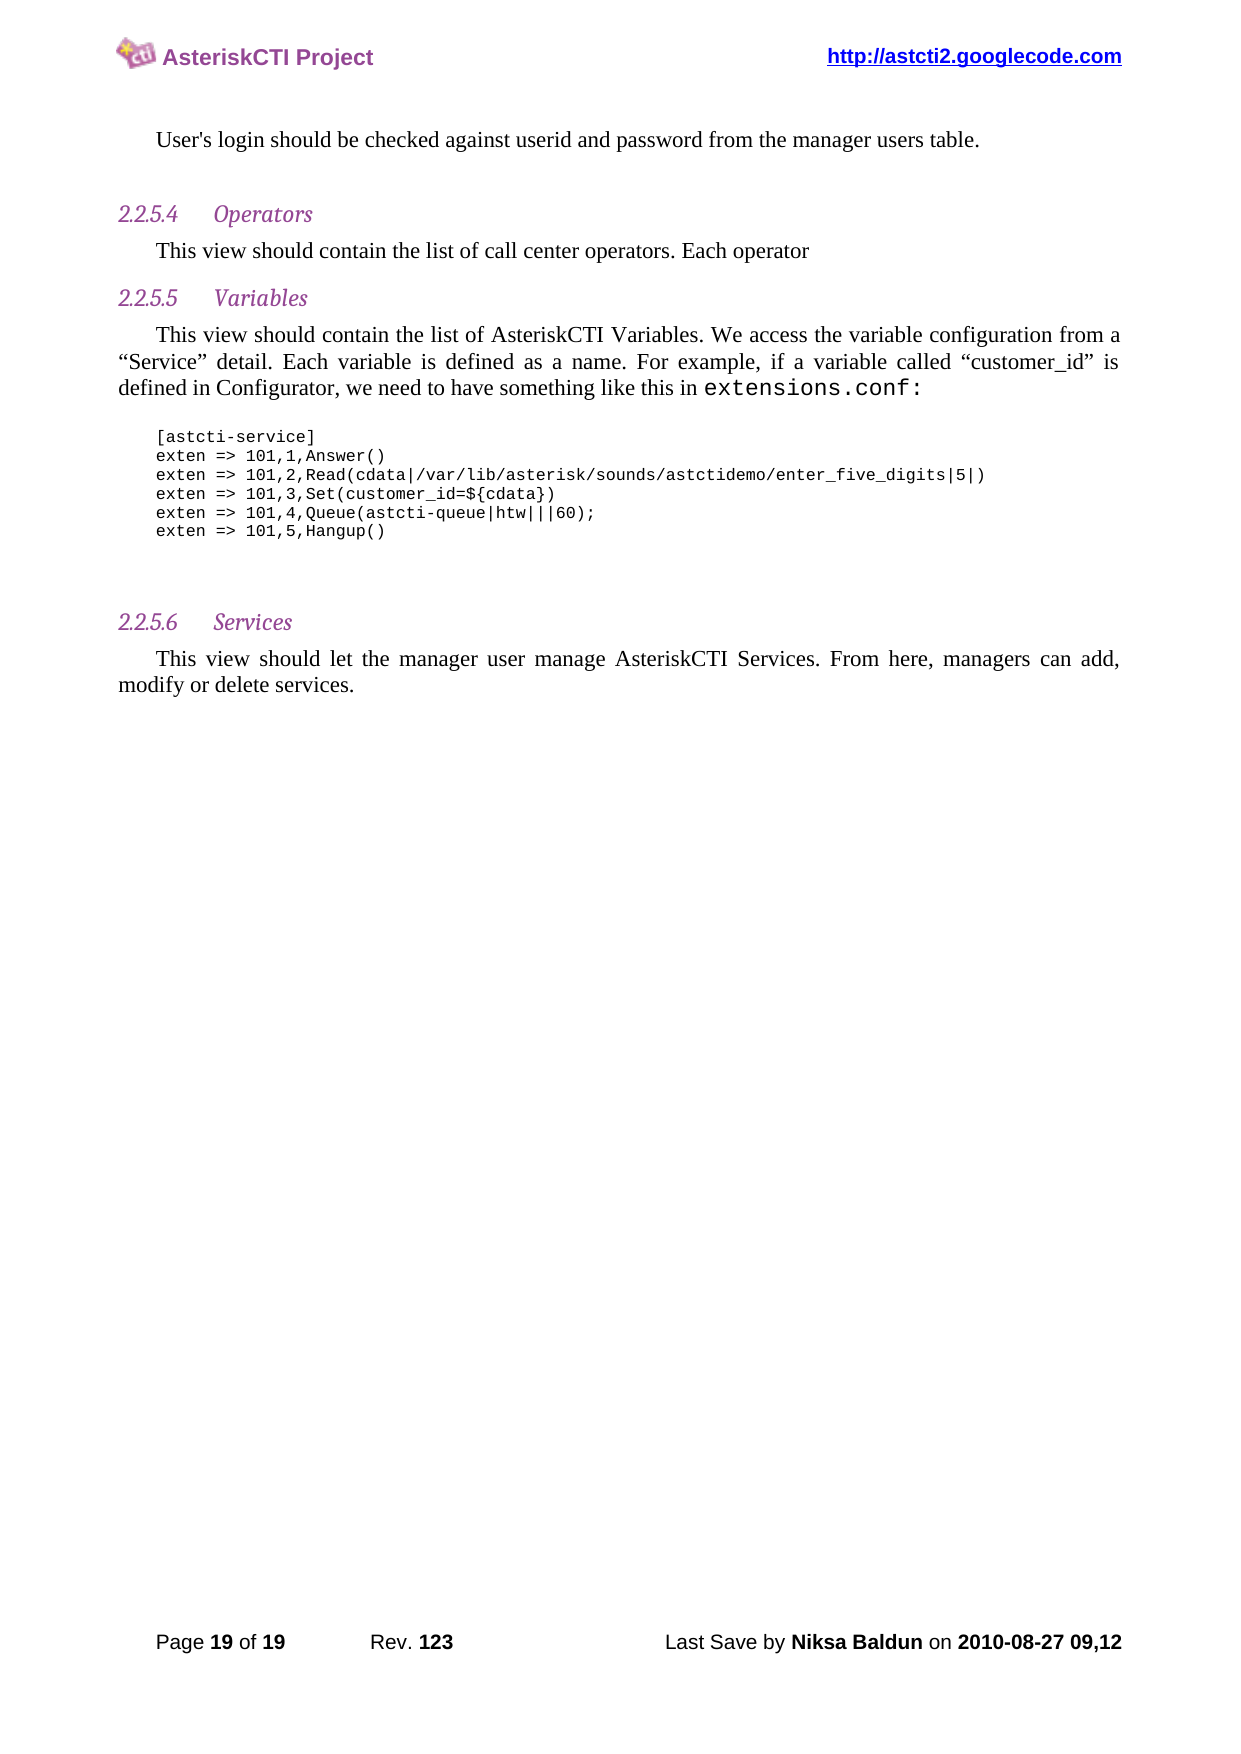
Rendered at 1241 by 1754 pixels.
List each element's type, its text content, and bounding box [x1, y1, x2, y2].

text exten => 101,1,Answer() [118, 448, 1122, 466]
text exten => 101,5,Hangup() [118, 523, 1122, 542]
subtitle Services [118, 608, 1122, 637]
text exten => 101,2,Read(cdata|/var/lib/asterisk/sounds/astctidemo/enter_five_digits|5|) [118, 466, 1122, 485]
picture [116, 34, 157, 74]
text This view should contain the list of call center operators. Each operator [118, 237, 1122, 263]
subtitle Operators [118, 200, 1122, 229]
text exten => 101,3,Set(customer_id=${cdata}) [118, 485, 1122, 504]
subtitle Variables [118, 284, 1122, 313]
text This view should let the manager user manage AsteriskCTI Services. From here, managers can add, modify or delete services. [118, 645, 1122, 698]
text exten => 101,4,Queue(astcti-queue|htw|||60); [118, 504, 1122, 523]
text User's login should be checked against userid and password from the manager users table. [118, 127, 1122, 153]
text [astcti-service] [118, 429, 1122, 448]
text This view should contain the list of AsteriskCTI Variables. We access the variable configuration from a “Service” detail. Each variable is defined as a name. For example, if a variable called “customer_id” is defined in Configurator, we need to have something like this in extensions.conf: [118, 321, 1122, 402]
